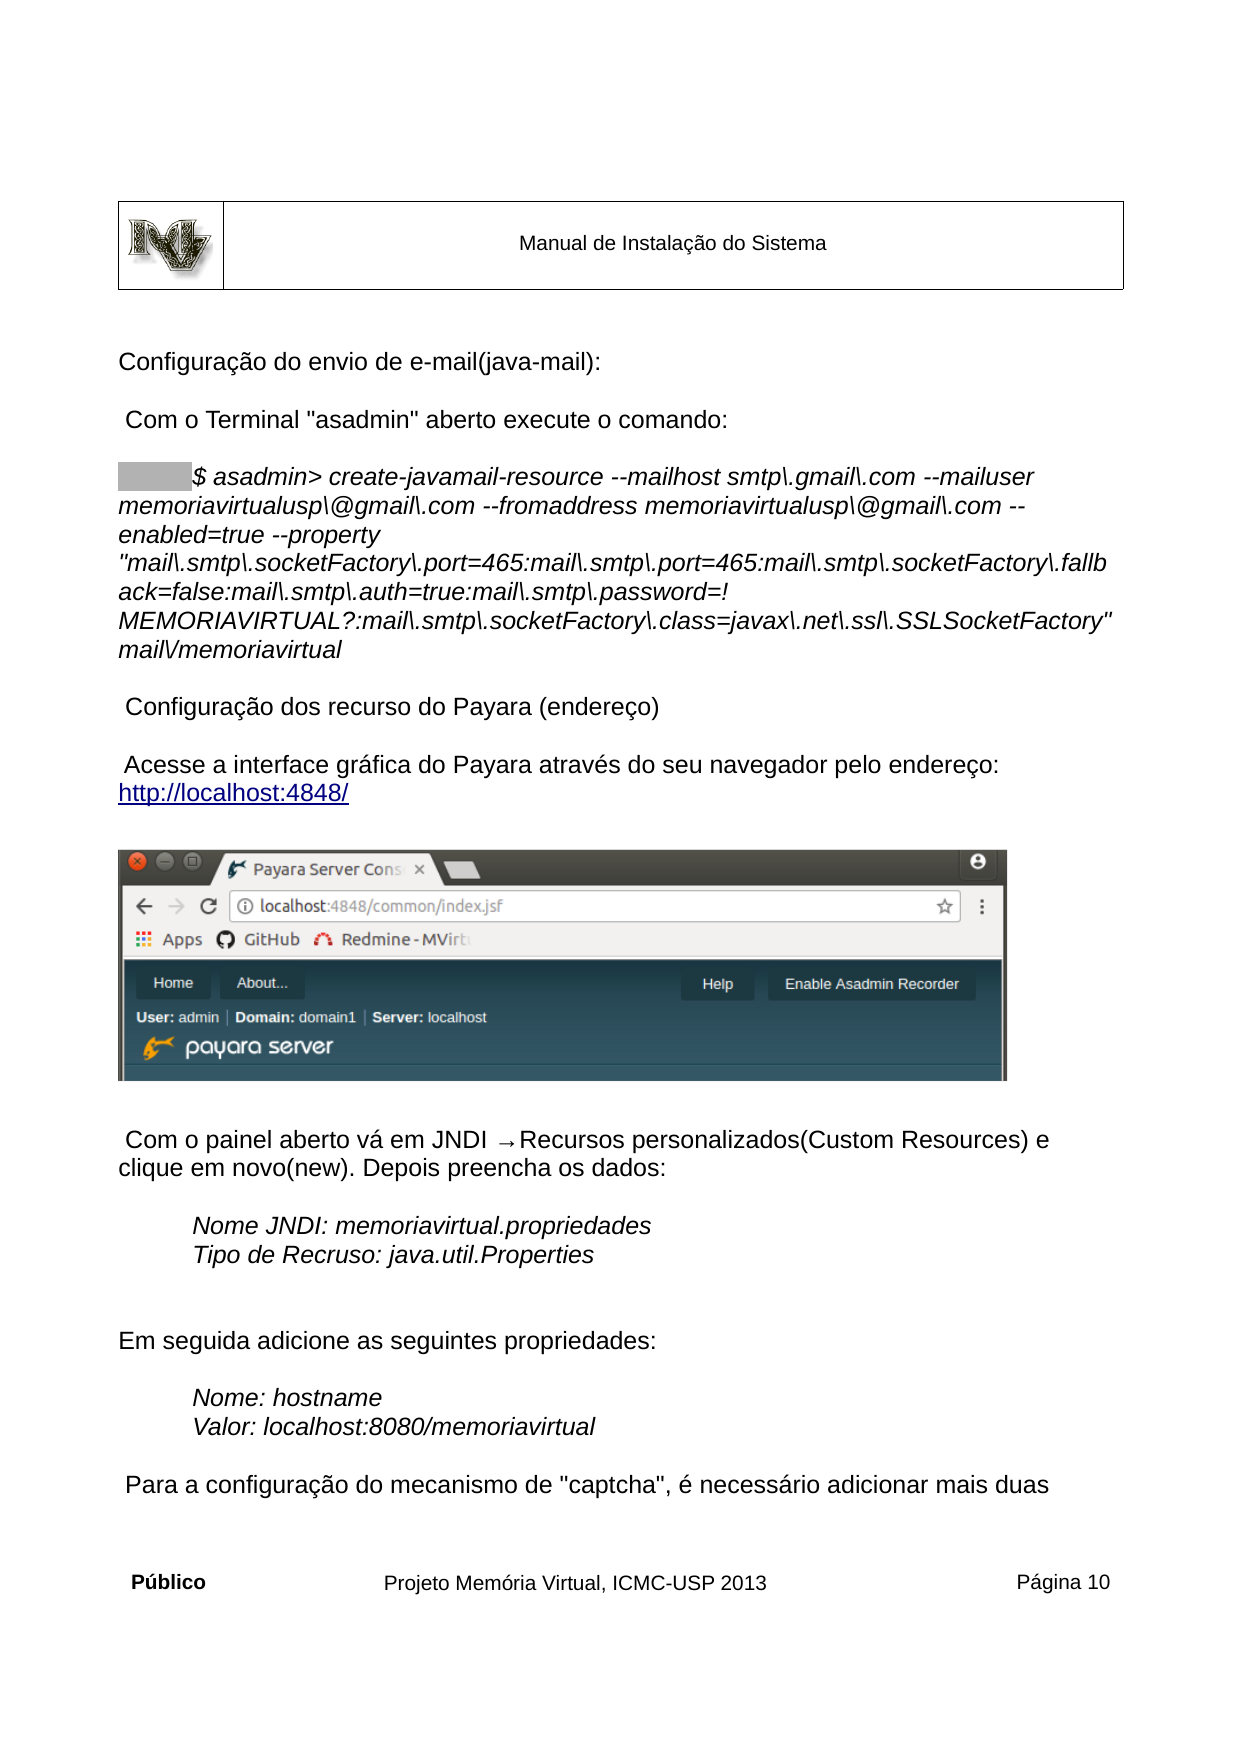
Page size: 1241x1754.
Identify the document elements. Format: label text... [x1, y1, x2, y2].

text Nome: hostname [118, 1383, 1122, 1412]
text Tipo de Recruso: java.util.Properties [118, 1240, 1122, 1268]
text Acesse a interface gráfica do Payara através do seu navegador pelo endereço: http://localhost:4848/ [118, 750, 1122, 807]
text Em seguida adicione as seguintes propriedades: [118, 1326, 1122, 1355]
text Para a configuração do mecanismo de "captcha", é necessário adicionar mais duas [118, 1470, 1122, 1498]
text Nome JNDI: memoriavirtual.propriedades [118, 1211, 1122, 1240]
text Valor: localhost:8080/memoriavirtual [118, 1412, 1122, 1441]
text Com o Terminal "asadmin" aberto execute o comando: [118, 405, 1122, 433]
picture [123, 207, 214, 283]
picture [118, 836, 1008, 1096]
text Configuração dos recurso do Payara (endereço) [118, 692, 1122, 721]
text $ asadmin> create-javamail-resource --mailhost smtp\.gmail\.com --mailuser memoriavirtualusp\@gmail\.com --fromaddress memoriavirtualusp\@gmail\.com --enabled=true --property "mail\.smtp\.socketFactory\.port=465:mail\.smtp\.port=465:mail\.smtp\.socketFactory\.fallback=false:mail\.smtp\.auth=true:mail\.smtp\.password=!MEMORIAVIRTUAL?:mail\.smtp\.socketFactory\.class=javax\.net\.ssl\.SSLSocketFactory" mail\/memoriavirtual [118, 462, 1122, 663]
text Configuração do envio de e-mail(java-mail): [118, 347, 1122, 376]
text Com o painel aberto vá em JNDI →Recursos personalizados(Custom Resources) e clique em novo(new). Depois preencha os dados: [118, 1125, 1122, 1182]
